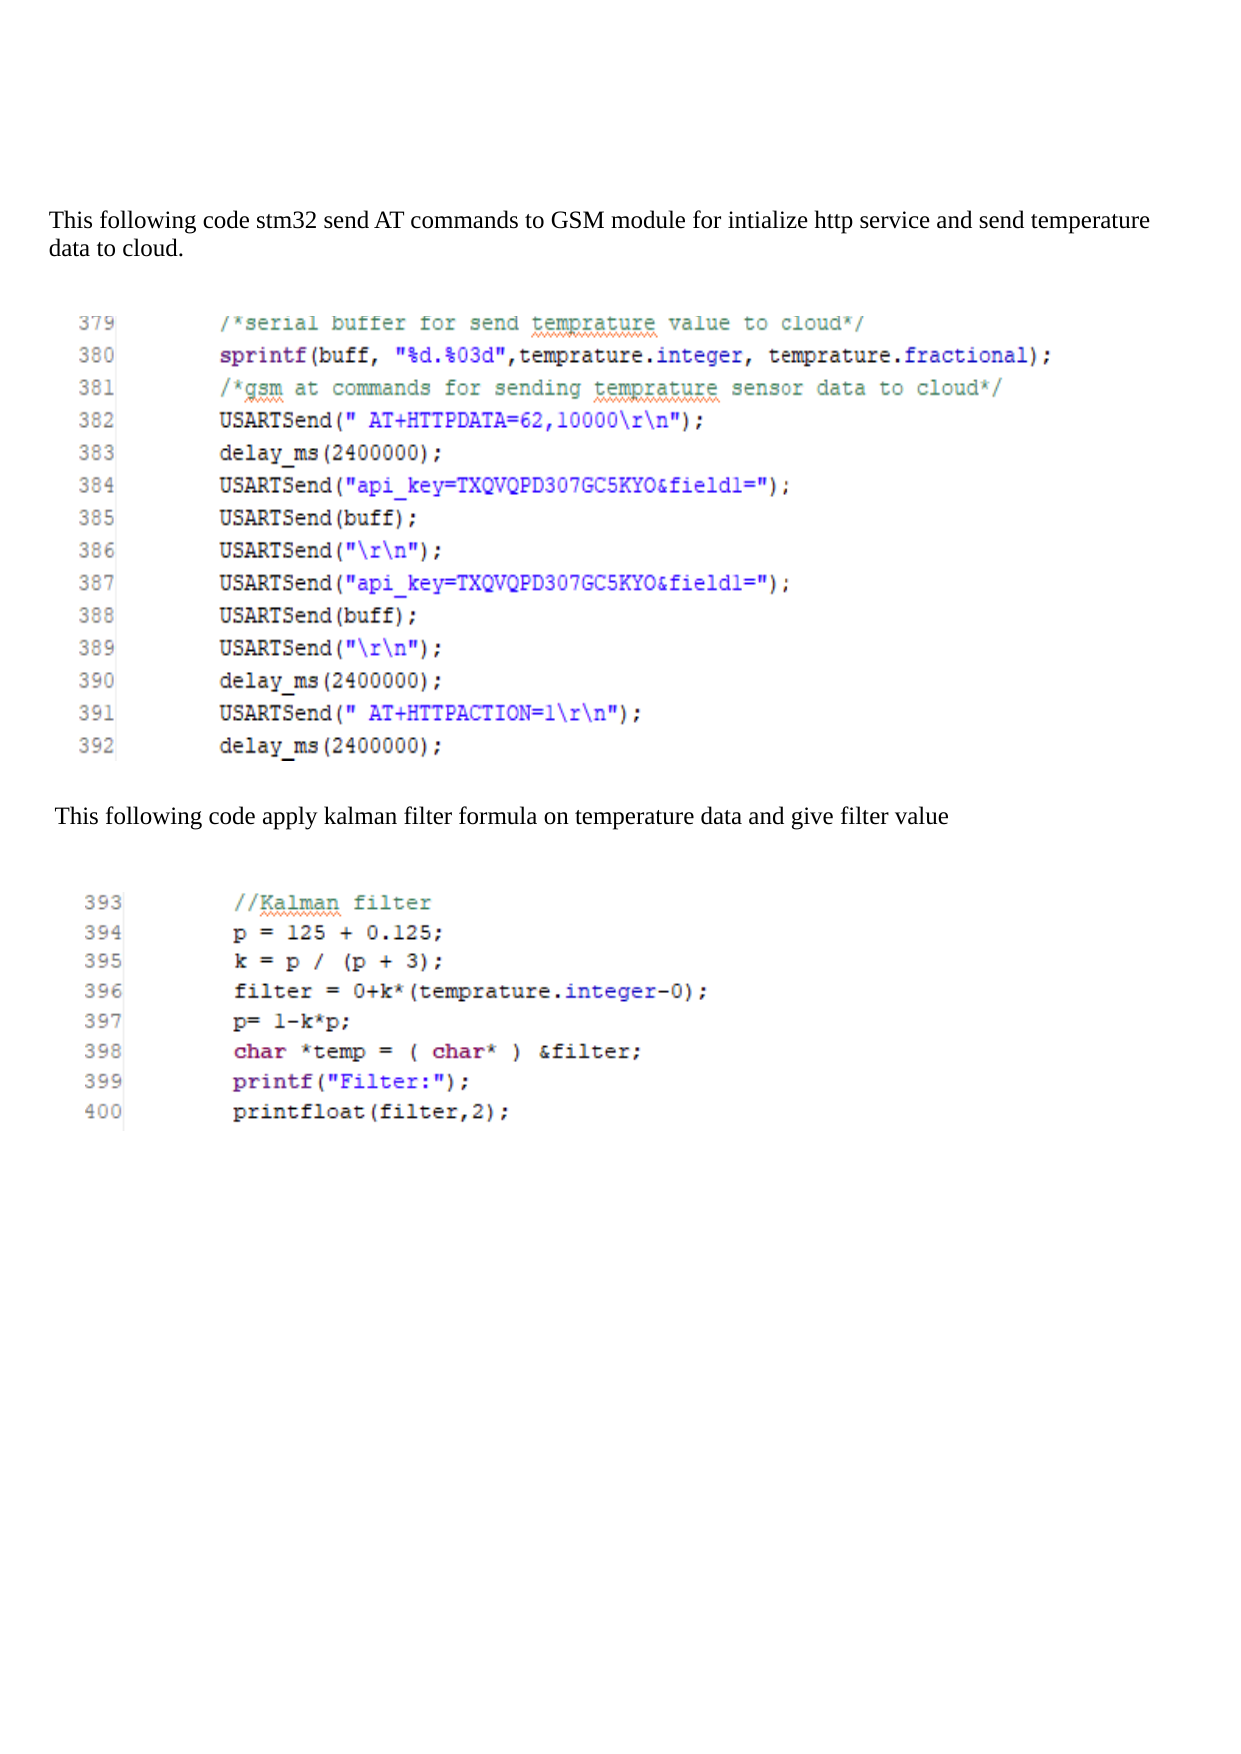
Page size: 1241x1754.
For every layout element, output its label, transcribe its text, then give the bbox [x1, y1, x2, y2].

picture [85, 892, 998, 1131]
text This following code apply kalman filter formula on temperature data and give filter value [48, 801, 1191, 830]
picture [78, 316, 1102, 761]
text This following code stm32 send AT commands to GSM module for intialize http service and send temperature data to cloud. [48, 205, 1191, 262]
